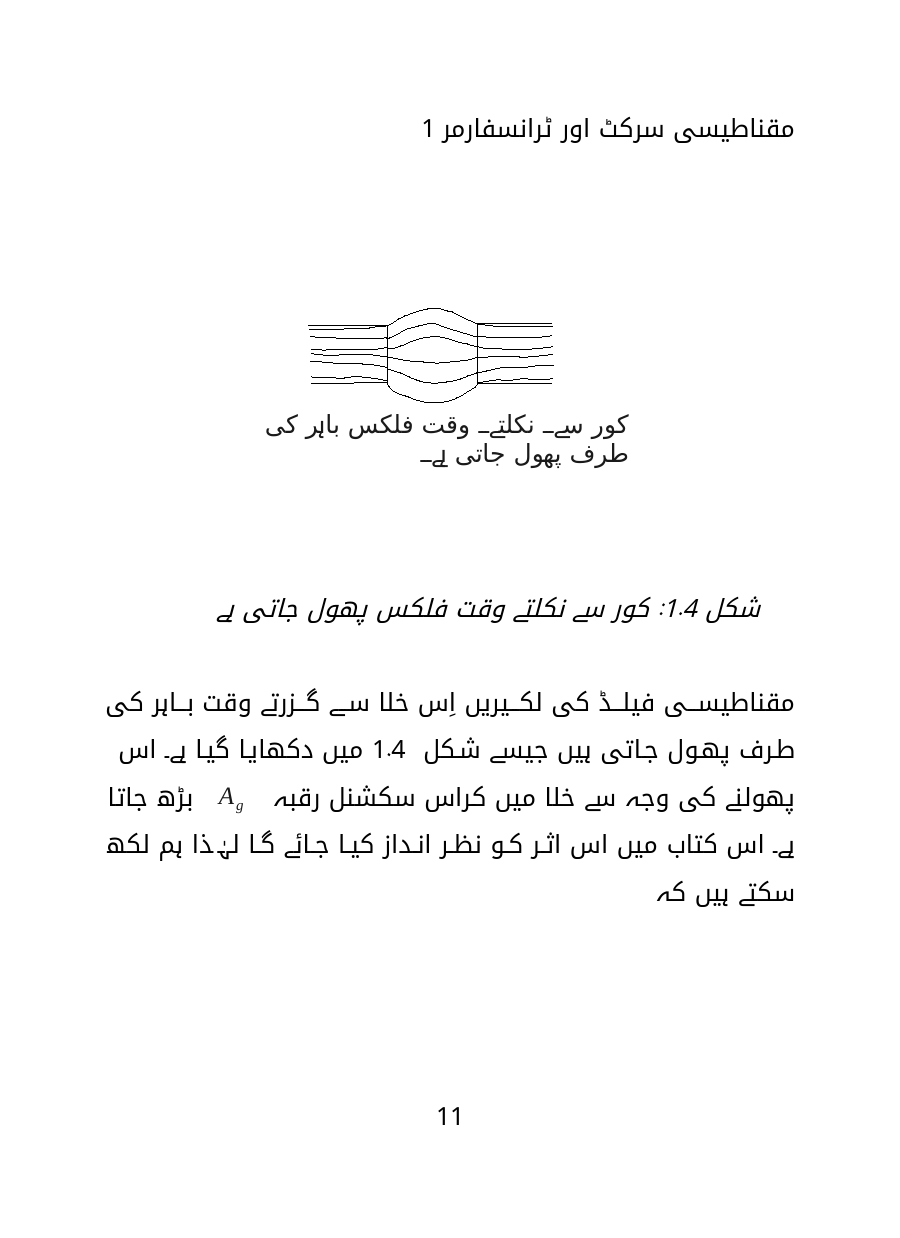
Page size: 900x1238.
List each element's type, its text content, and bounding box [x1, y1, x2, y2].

text شکل 1.4: کور سے نکلتے وقت فلکس پھول جاتی ہے [140, 195, 760, 633]
text مقناطیسی فیلڈ کی لکیریں اِس خلا سے گزرتے وقت باہر کی طرف پھول جاتی ہیں جیسے شکل 1.4 میں دکھایا گیا ہے۔ اس پھولنے کی وجہ سے خلا میں کراس سکشنل رقبہ بڑھ جاتا ہے۔ اس کتاب میں اس اثر کو نظر انداز کیا جائے گا لہٰذا ہم لکھ سکتے ہیں کہ [105, 679, 795, 916]
